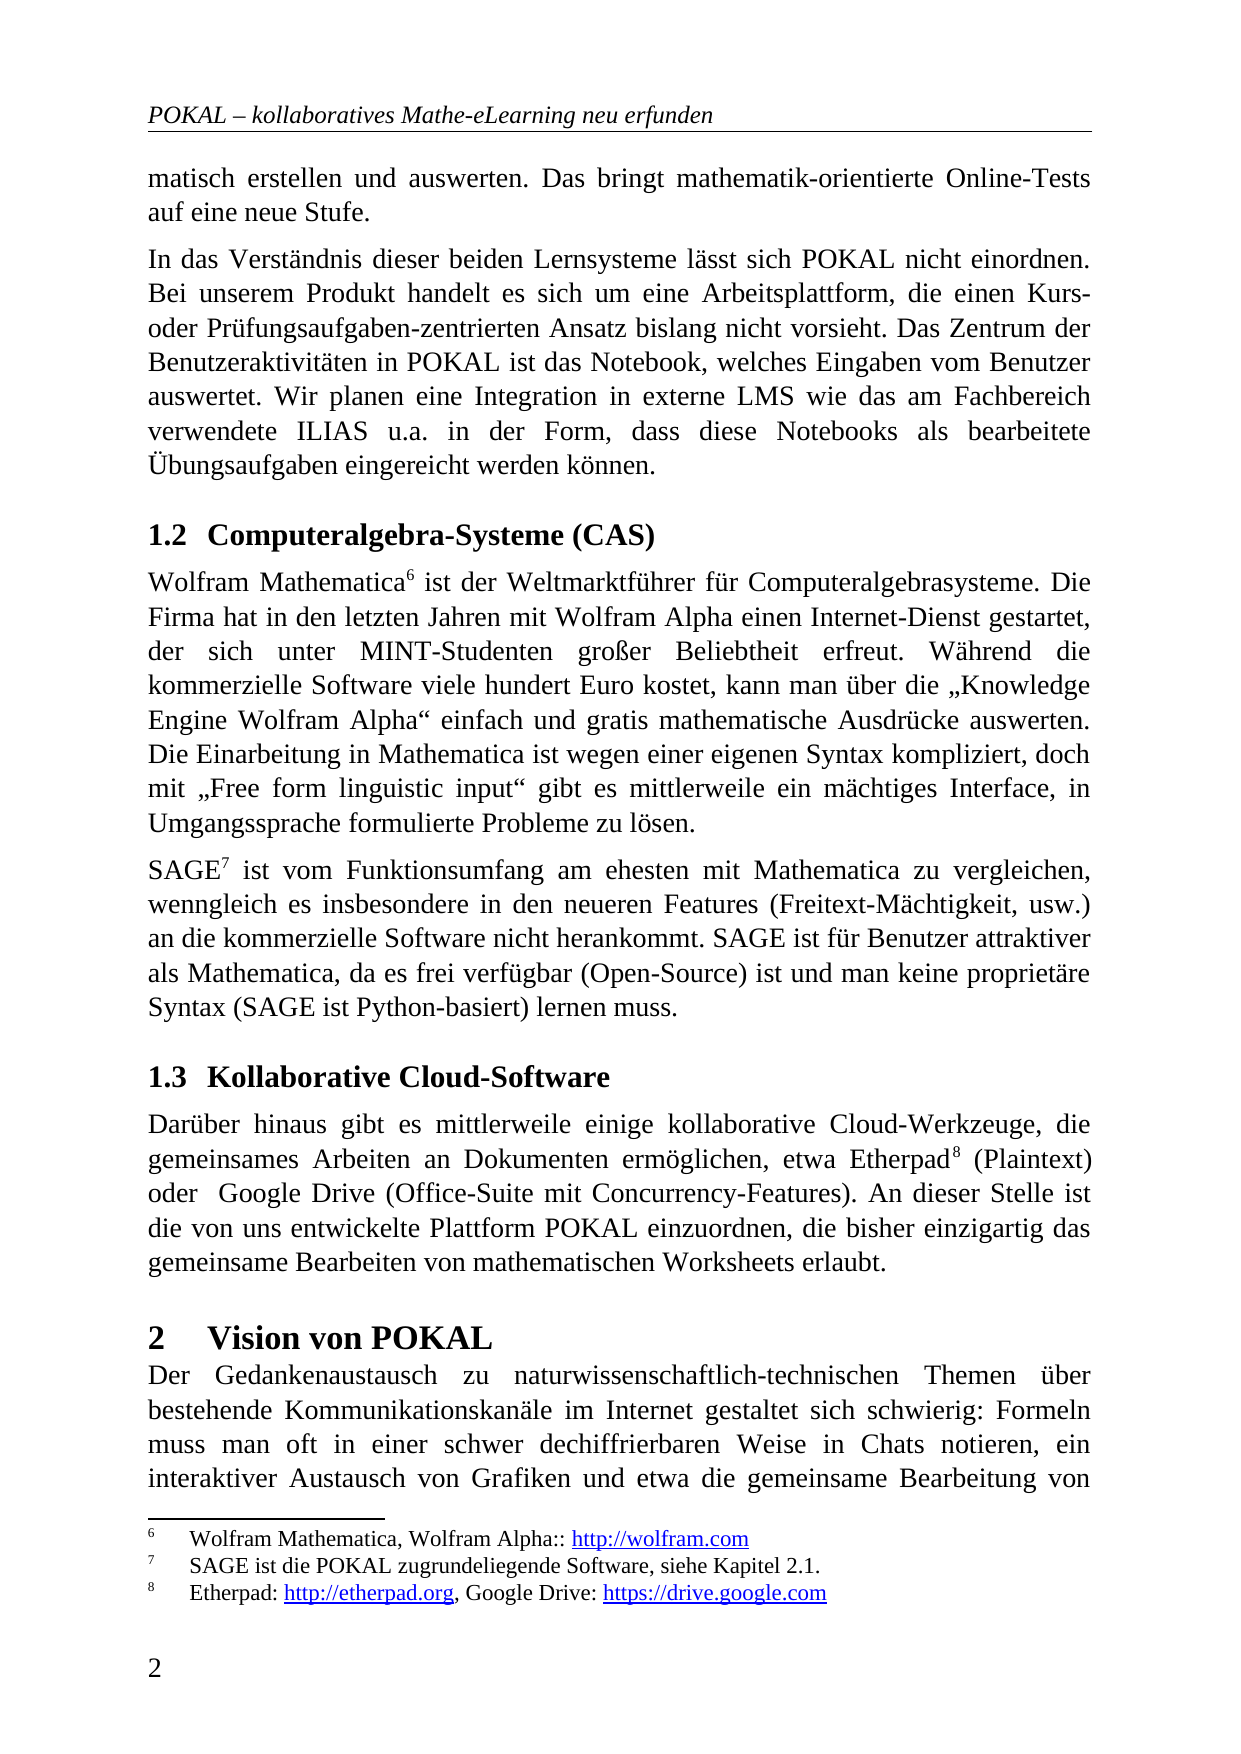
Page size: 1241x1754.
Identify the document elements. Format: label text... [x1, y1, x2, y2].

text Etherpad: http://etherpad.org, Google Drive: https://drive.google.com [148, 1579, 1092, 1606]
text SAGE ist die POKAL zugrundeliegende Software, siehe Kapitel 2.1. [148, 1552, 1092, 1579]
text matisch erstellen und auswerten. Das bringt mathematik-orientierte Online-Tests auf eine neue Stufe. [148, 159, 1092, 228]
text SAGE ist vom Funktionsumfang am ehesten mit Mathematica zu vergleichen, wenngleich es insbesondere in den neueren Features (Freitext-Mächtigkeit, usw.) an die kommerzielle Software nicht herankommt. SAGE ist für Benutzer attraktiver als Mathematica, da es frei verfügbar (Open-Source) ist und man keine proprietäre Syntax (SAGE ist Python-basiert) lernen muss. [148, 852, 1092, 1023]
text Der Gedankenaustausch zu naturwissenschaftlich-technischen Themen über bestehende Kommunikationskanäle im Internet gestaltet sich schwierig: Formeln muss man oft in einer schwer dechiffrierbaren Weise in Chats notieren, ein interaktiver Austausch von Grafiken und etwa die gemeinsame Bearbeitung von [148, 1357, 1092, 1495]
text 2 Vision von POKAL [148, 1318, 1092, 1357]
text 1.3 Kollaborative Cloud-Software [148, 1058, 1092, 1094]
text Darüber hinaus gibt es mittlerweile einige kollaborative Cloud-Werkzeuge, die gemeinsames Arbeiten an Dokumenten ermöglichen, etwa Etherpad (Plaintext) oder Google Drive (Office-Suite mit Concurrency-Features). An dieser Stelle ist die von uns entwickelte Plattform POKAL einzuordnen, die bisher einzigartig das gemeinsame Bearbeiten von mathematischen Worksheets erlaubt. [148, 1106, 1092, 1278]
text Wolfram Mathematica ist der Weltmarktführer für Computeralgebrasysteme. Die Firma hat in den letzten Jahren mit Wolfram Alpha einen Internet-Dienst gestartet, der sich unter MINT-Studenten großer Beliebtheit erfreut. Während die kommerzielle Software viele hundert Euro kostet, kann man über die „Knowledge Engine Wolfram Alpha“ einfach und gratis mathematische Ausdrücke auswerten. Die Einarbeitung in Mathematica ist wegen einer eigenen Syntax kompliziert, doch mit „Free form linguistic input“ gibt es mittlerweile ein mächtiges Interface, in Umgangssprache formulierte Probleme zu lösen. [148, 564, 1092, 839]
text Wolfram Mathematica, Wolfram Alpha:: http://wolfram.com [148, 1525, 1092, 1552]
text 1.2 Computeralgebra-Systeme (CAS) [148, 516, 1092, 552]
text In das Verständnis dieser beiden Lernsysteme lässt sich POKAL nicht einordnen. Bei unserem Produkt handelt es sich um eine Arbeitsplattform, die einen Kurs- oder Prüfungsaufgaben-zentrierten Ansatz bislang nicht vorsieht. Das Zentrum der Benutzeraktivitäten in POKAL ist das Notebook, welches Eingaben vom Benutzer auswertet. Wir planen eine Integration in externe LMS wie das am Fachbereich verwendete ILIAS u.a. in der Form, dass diese Notebooks als bearbeitete Übungsaufgaben eingereicht werden können. [148, 241, 1092, 481]
